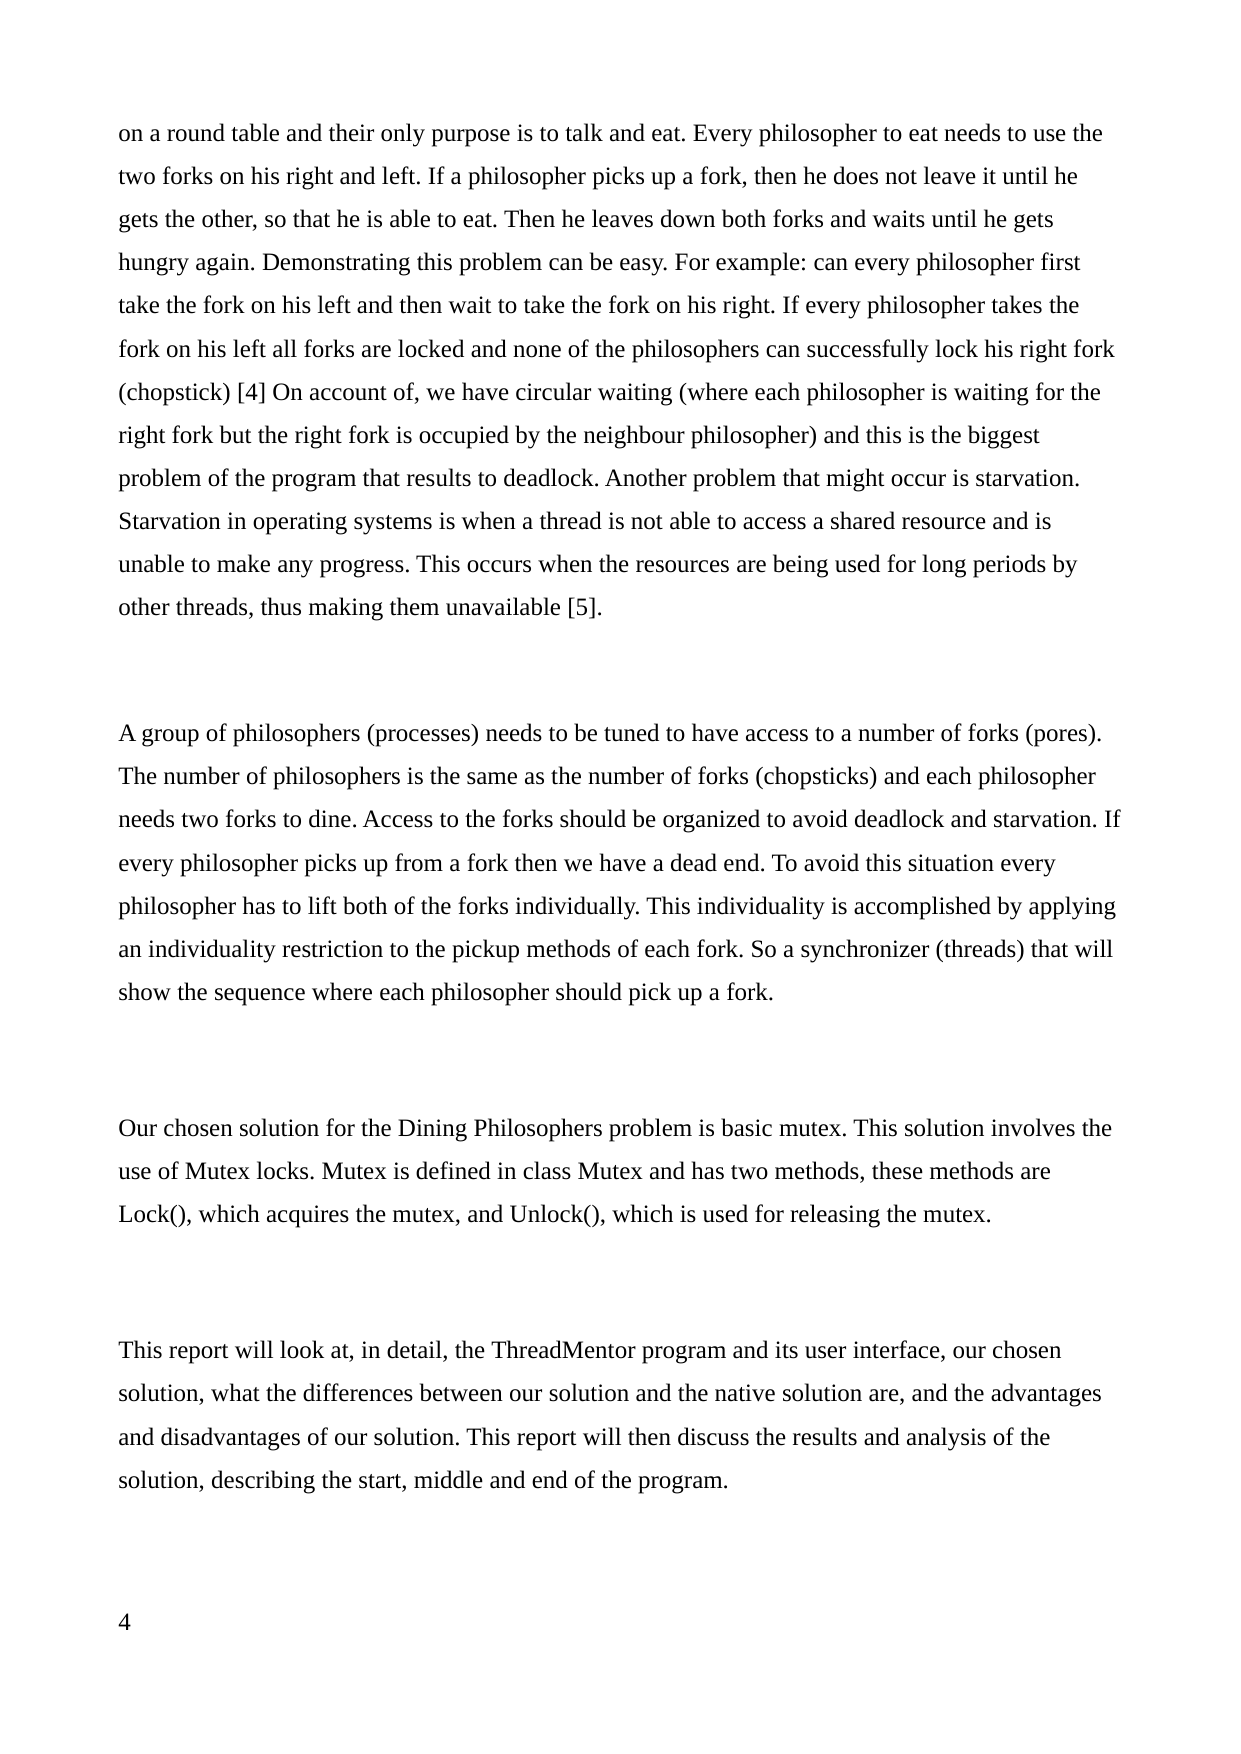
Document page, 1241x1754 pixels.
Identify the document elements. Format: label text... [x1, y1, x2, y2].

text Our chosen solution for the Dining Philosophers problem is basic mutex. This solution involves the use of Mutex locks. Mutex is defined in class Mutex and has two methods, these methods are Lock(), which acquires the mutex, and Unlock(), which is used for releasing the mutex. [118, 1113, 1122, 1228]
text A group of philosophers (processes) needs to be tuned to have access to a number of forks (pores). The number of philosophers is the same as the number of forks (chopsticks) and each philosopher needs two forks to dine. Access to the forks should be organized to avoid deadlock and starvation. If every philosopher picks up from a fork then we have a dead end. To avoid this situation every philosopher has to lift both of the forks individually. This individuality is accomplished by applying an individuality restriction to the pickup methods of each fork. So a synchronizer (threads) that will show the sequence where each philosopher should pick up a fork. [118, 718, 1122, 1006]
text This report will look at, in detail, the ThreadMentor program and its user interface, our chosen solution, what the differences between our solution and the native solution are, and the advantages and disadvantages of our solution. This report will then discuss the results and analysis of the solution, describing the start, middle and end of the program. [118, 1335, 1122, 1493]
text on a round table and their only purpose is to talk and eat. Every philosopher to eat needs to use the two forks on his right and left. If a philosopher picks up a fork, then he does not leave it until he gets the other, so that he is able to eat. Then he leaves down both forks and waits until he gets hungry again. Demonstrating this problem can be easy. For example: can every philosopher first take the fork on his left and then wait to take the fork on his right. If every philosopher takes the fork on his left all forks are locked and none of the philosophers can successfully lock his right fork (chopstick) [4] On account of, we have circular waiting (where each philosopher is waiting for the right fork but the right fork is occupied by the neighbour philosopher) and this is the biggest problem of the program that results to deadlock. Another problem that might occur is starvation. Starvation in operating systems is when a thread is not able to access a shared resource and is unable to make any progress. This occurs when the resources are being used for long periods by other threads, thus making them unavailable [5]. [118, 118, 1122, 621]
